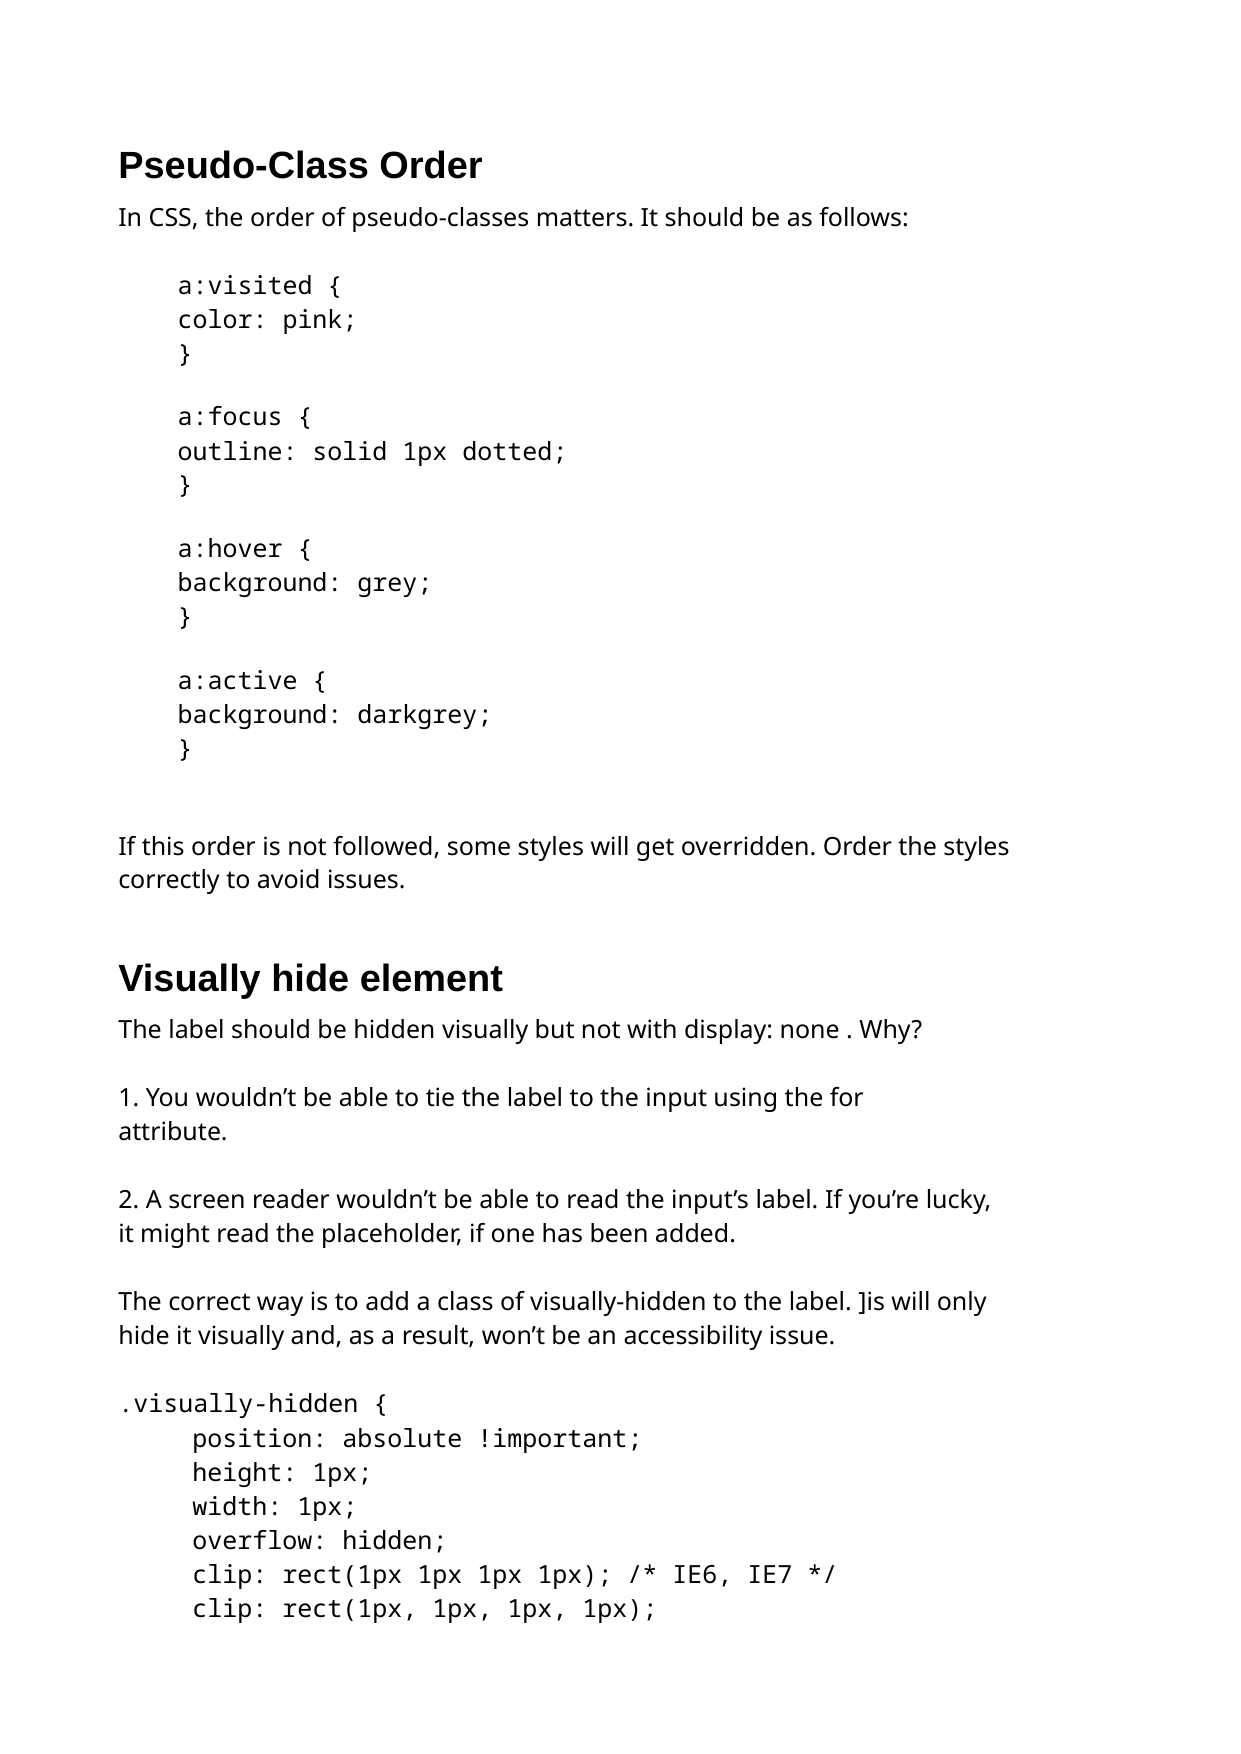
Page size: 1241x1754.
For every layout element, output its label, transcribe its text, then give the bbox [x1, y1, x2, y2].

text clip: rect(1px, 1px, 1px, 1px); [118, 1591, 1122, 1624]
text a:hover { background: grey; } [177, 531, 1063, 633]
text a:visited { color: pink; } [177, 267, 1063, 369]
text a:focus { outline: solid 1px dotted; } [177, 399, 1063, 501]
text clip: rect(1px 1px 1px 1px); /* IE6, IE7 */ [118, 1556, 1122, 1591]
text attribute. [118, 1114, 1122, 1148]
text position: absolute !important; [118, 1420, 1122, 1454]
text The label should be hidden visually but not with display: none . Why? [118, 1011, 1122, 1046]
text .visually-hidden { [118, 1386, 1122, 1420]
subtitle Pseudo-Class Order [118, 143, 1122, 187]
text width: 1px; [118, 1488, 1122, 1522]
text overflow: hidden; [118, 1522, 1122, 1556]
text 1. You wouldn’t be able to tie the label to the input using the for [118, 1079, 1122, 1114]
text The correct way is to add a class of visually-hidden to the label. ]is will only [118, 1284, 1122, 1318]
text height: 1px; [118, 1454, 1122, 1488]
text If this order is not followed, some styles will get overridden. Order the styles [118, 828, 1122, 862]
subtitle Visually hide element [118, 955, 1122, 999]
text In CSS, the order of pseudo-classes matters. It should be as follows: [118, 199, 1122, 233]
text a:active { background: darkgrey; } [177, 662, 1063, 764]
text hide it visually and, as a result, won’t be an accessibility issue. [118, 1318, 1122, 1386]
text correctly to avoid issues. [118, 862, 1122, 896]
text it might read the placeholder, if one has been added. [118, 1216, 1122, 1250]
text 2. A screen reader wouldn’t be able to read the input’s label. If you’re lucky, [118, 1182, 1122, 1216]
